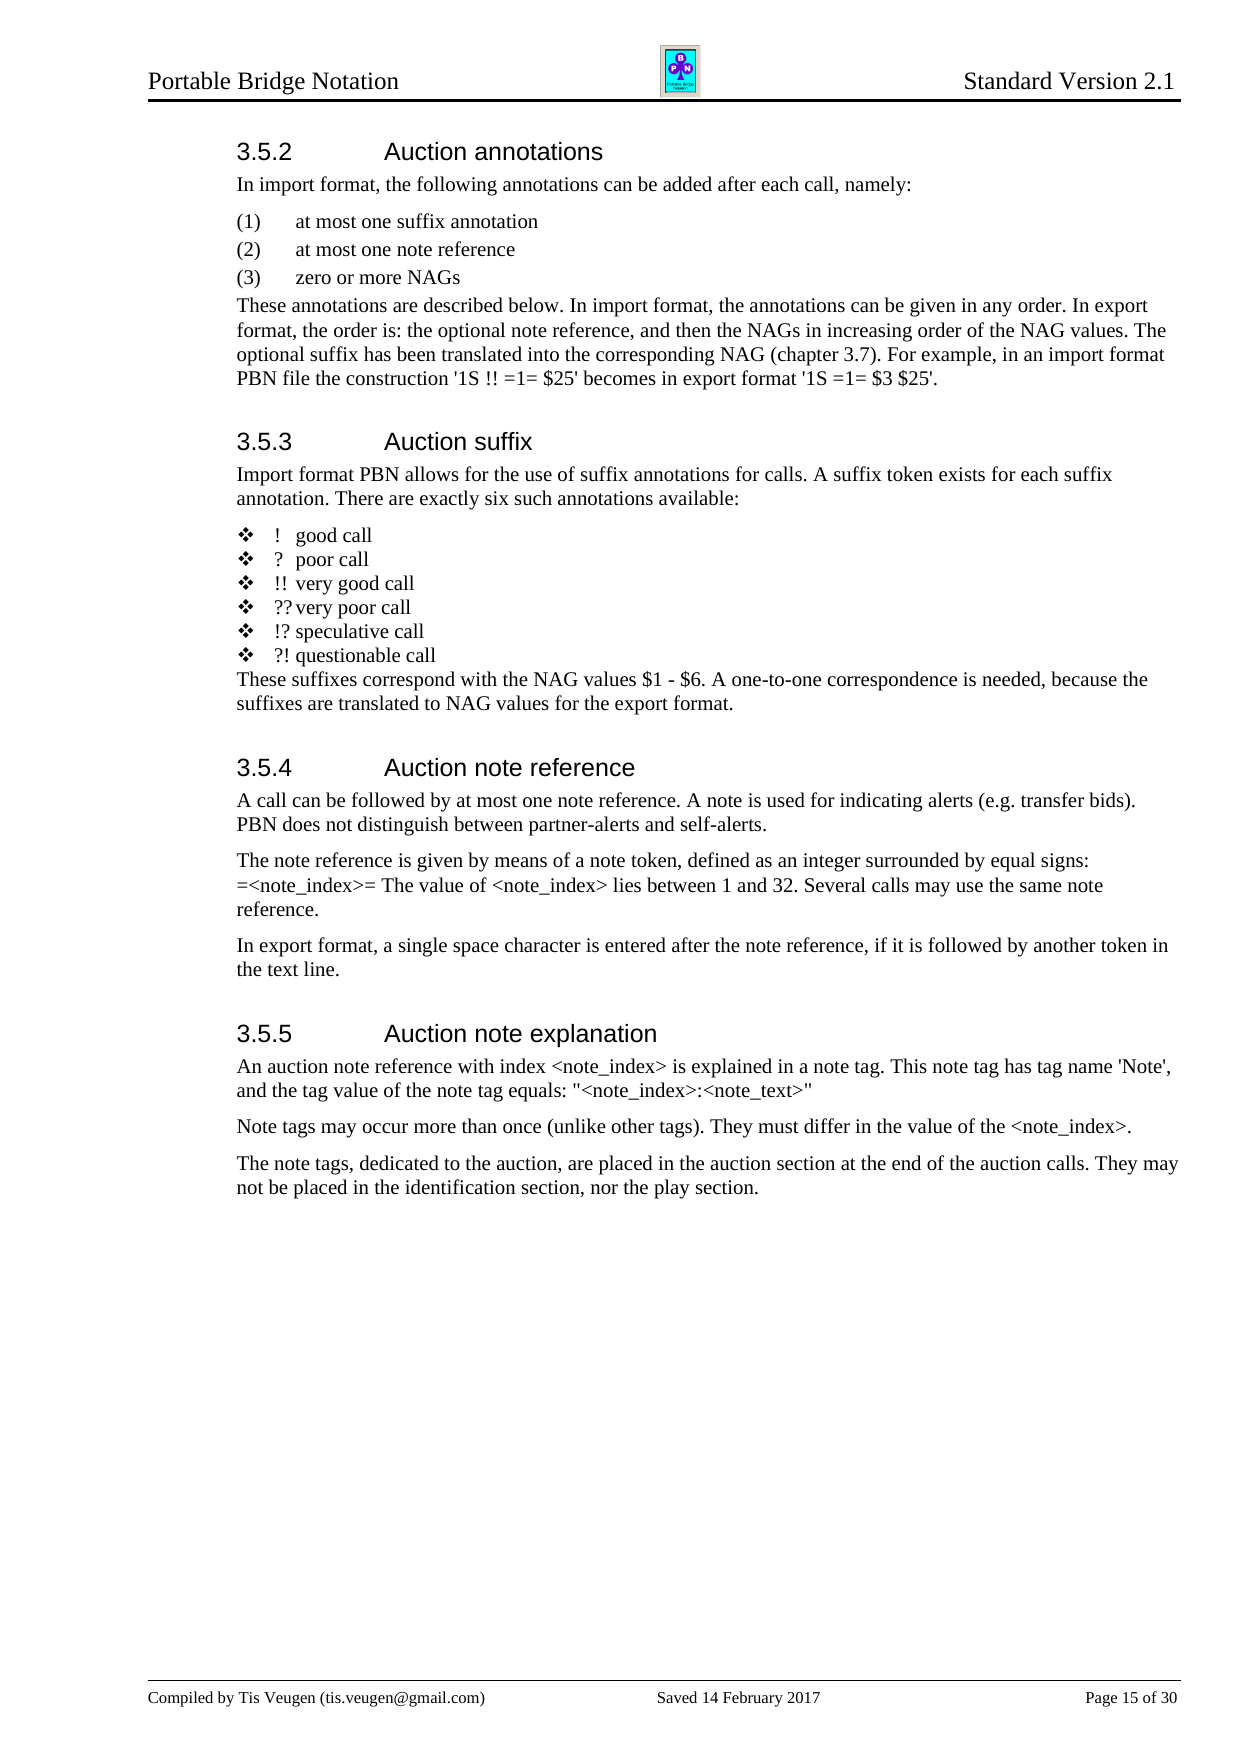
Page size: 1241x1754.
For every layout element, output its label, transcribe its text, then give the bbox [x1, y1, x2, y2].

text In import format, the following annotations can be added after each call, namely: [236, 172, 1181, 196]
text A call can be followed by at most one note reference. A note is used for indicating alerts (e.g. transfer bids). PBN does not distinguish between partner-alerts and self-alerts. [236, 788, 1181, 836]
subtitle Auction note explanation [236, 1019, 1181, 1047]
text These suffixes correspond with the NAG values $1 - $6. A one-to-one correspondence is needed, because the suffixes are translated to NAG values for the export format. [236, 667, 1181, 715]
list !! very good call [236, 571, 1181, 595]
text An auction note reference with index <note_index> is explained in a note tag. This note tag has tag name 'Note', and the tag value of the note tag equals: "<note_index>:<note_text>" [236, 1054, 1181, 1102]
subtitle Auction annotations [236, 137, 1181, 166]
list ! good call [236, 523, 1181, 547]
list ?! questionable call [236, 643, 1181, 667]
list at most one note reference [236, 237, 1181, 261]
text Import format PBN allows for the use of suffix annotations for calls. A suffix token exists for each suffix annotation. There are exactly six such annotations available: [236, 462, 1181, 510]
subtitle Auction note reference [236, 753, 1181, 782]
list ? poor call [236, 547, 1181, 571]
list zero or more NAGs [236, 265, 1181, 289]
list ?? very poor call [236, 595, 1181, 619]
text Note tags may occur more than once (unlike other tags). They must differ in the value of the <note_index>. [236, 1114, 1181, 1138]
list !? speculative call [236, 619, 1181, 643]
text In export format, a single space character is entered after the note reference, if it is followed by another token in the text line. [236, 933, 1181, 981]
text These annotations are described below. In import format, the annotations can be given in any order. In export format, the order is: the optional note reference, and then the NAGs in increasing order of the NAG values. The optional suffix has been translated into the corresponding NAG (chapter 3.7). For example, in an import format PBN file the construction '1S !! =1= $25' becomes in export format '1S =1= $3 $25'. [236, 293, 1181, 390]
list at most one suffix annotation [236, 209, 1181, 233]
text The note reference is given by means of a note token, defined as an integer surrounded by equal signs: =<note_index>= The value of <note_index> lies between 1 and 32. Several calls may use the same note reference. [236, 848, 1181, 921]
subtitle Auction suffix [236, 427, 1181, 456]
text The note tags, dedicated to the auction, are placed in the auction section at the end of the auction calls. They may not be placed in the identification section, nor the play section. [236, 1151, 1181, 1199]
